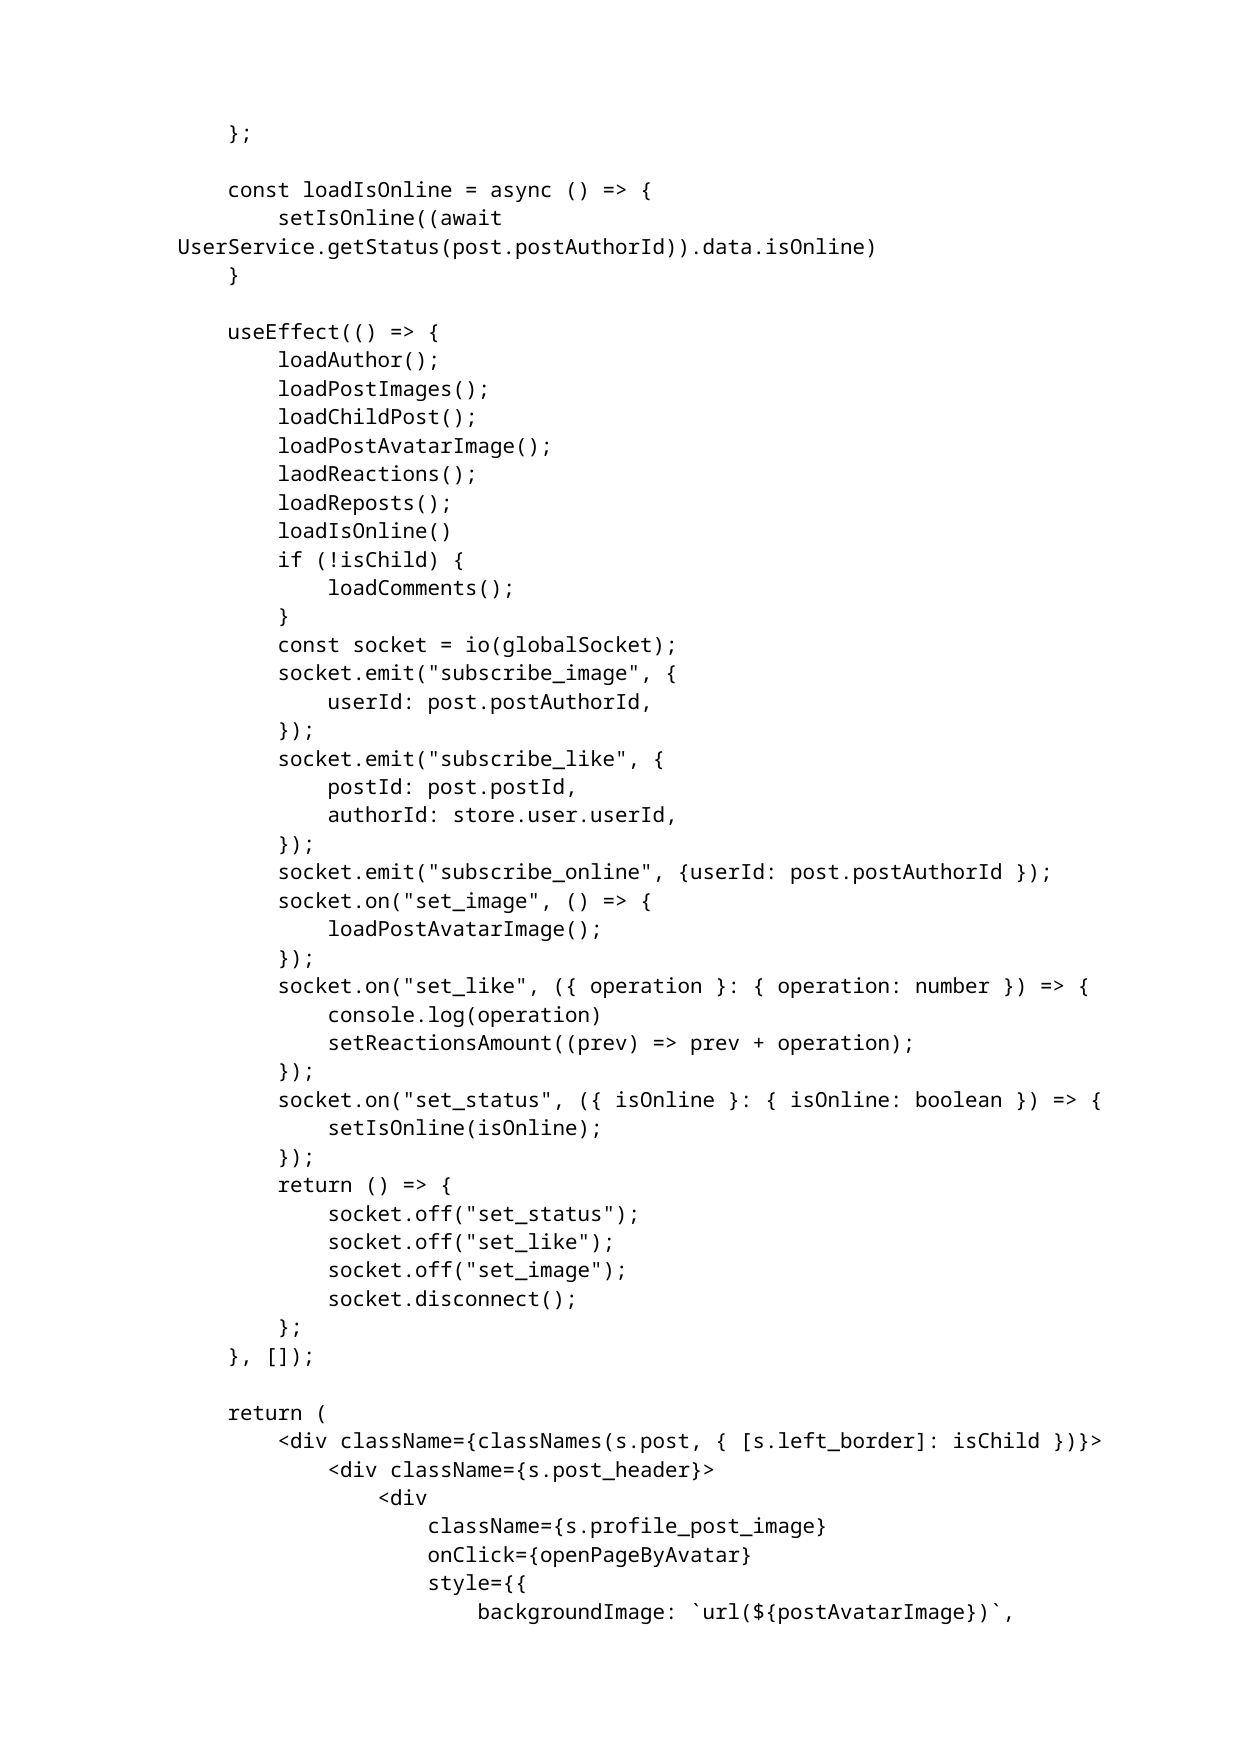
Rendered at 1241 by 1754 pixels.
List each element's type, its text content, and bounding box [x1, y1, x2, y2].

text socket.on("set_image", () => { [177, 886, 1152, 914]
text }); [177, 1142, 1152, 1170]
text socket.emit("subscribe_image", { [177, 658, 1152, 687]
text loadComments(); [177, 573, 1152, 602]
text socket.disconnect(); [177, 1284, 1152, 1312]
text const loadIsOnline = async () => { [177, 175, 1152, 203]
text socket.off("set_like"); [177, 1227, 1152, 1256]
text } [177, 260, 1152, 289]
text loadIsOnline() [177, 516, 1152, 545]
text setReactionsAmount((prev) => prev + operation); [177, 1028, 1152, 1057]
text backgroundImage: `url(${postAvatarImage})`, [177, 1597, 1152, 1625]
text socket.off("set_status"); [177, 1199, 1152, 1227]
text const socket = io(globalSocket); [177, 630, 1152, 658]
text return () => { [177, 1170, 1152, 1199]
text }); [177, 829, 1152, 857]
text userId: post.postAuthorId, [177, 687, 1152, 715]
text loadPostAvatarImage(); [177, 914, 1152, 943]
text className={s.profile_post_image} [177, 1512, 1152, 1540]
text }); [177, 943, 1152, 971]
text socket.on("set_status", ({ isOnline }: { isOnline: boolean }) => { [177, 1085, 1152, 1113]
text loadAuthor(); [177, 346, 1152, 374]
text loadPostAvatarImage(); [177, 431, 1152, 459]
text setIsOnline((await UserService.getStatus(post.postAuthorId)).data.isOnline) [177, 203, 1152, 260]
text style={{ [177, 1568, 1152, 1597]
text postId: post.postId, [177, 772, 1152, 801]
text socket.emit("subscribe_online", {userId: post.postAuthorId }); [177, 857, 1152, 886]
text <div className={classNames(s.post, { [s.left_border]: isChild })}> [177, 1426, 1152, 1455]
text onClick={openPageByAvatar} [177, 1540, 1152, 1568]
text <div className={s.post_header}> [177, 1455, 1152, 1483]
text loadPostImages(); [177, 374, 1152, 402]
text console.log(operation) [177, 1000, 1152, 1028]
text loadChildPost(); [177, 402, 1152, 431]
text loadReposts(); [177, 488, 1152, 516]
text if (!isChild) { [177, 545, 1152, 573]
text laodReactions(); [177, 459, 1152, 488]
text socket.emit("subscribe_like", { [177, 744, 1152, 772]
text }; [177, 1312, 1152, 1341]
text useEffect(() => { [177, 317, 1152, 346]
text setIsOnline(isOnline); [177, 1113, 1152, 1142]
text authorId: store.user.userId, [177, 801, 1152, 829]
text }; [177, 118, 1152, 147]
text socket.on("set_like", ({ operation }: { operation: number }) => { [177, 971, 1152, 1000]
text } [177, 602, 1152, 630]
text }); [177, 1057, 1152, 1085]
text return ( [177, 1398, 1152, 1426]
text <div [177, 1483, 1152, 1512]
text socket.off("set_image"); [177, 1256, 1152, 1284]
text }); [177, 715, 1152, 744]
text }, []); [177, 1341, 1152, 1369]
